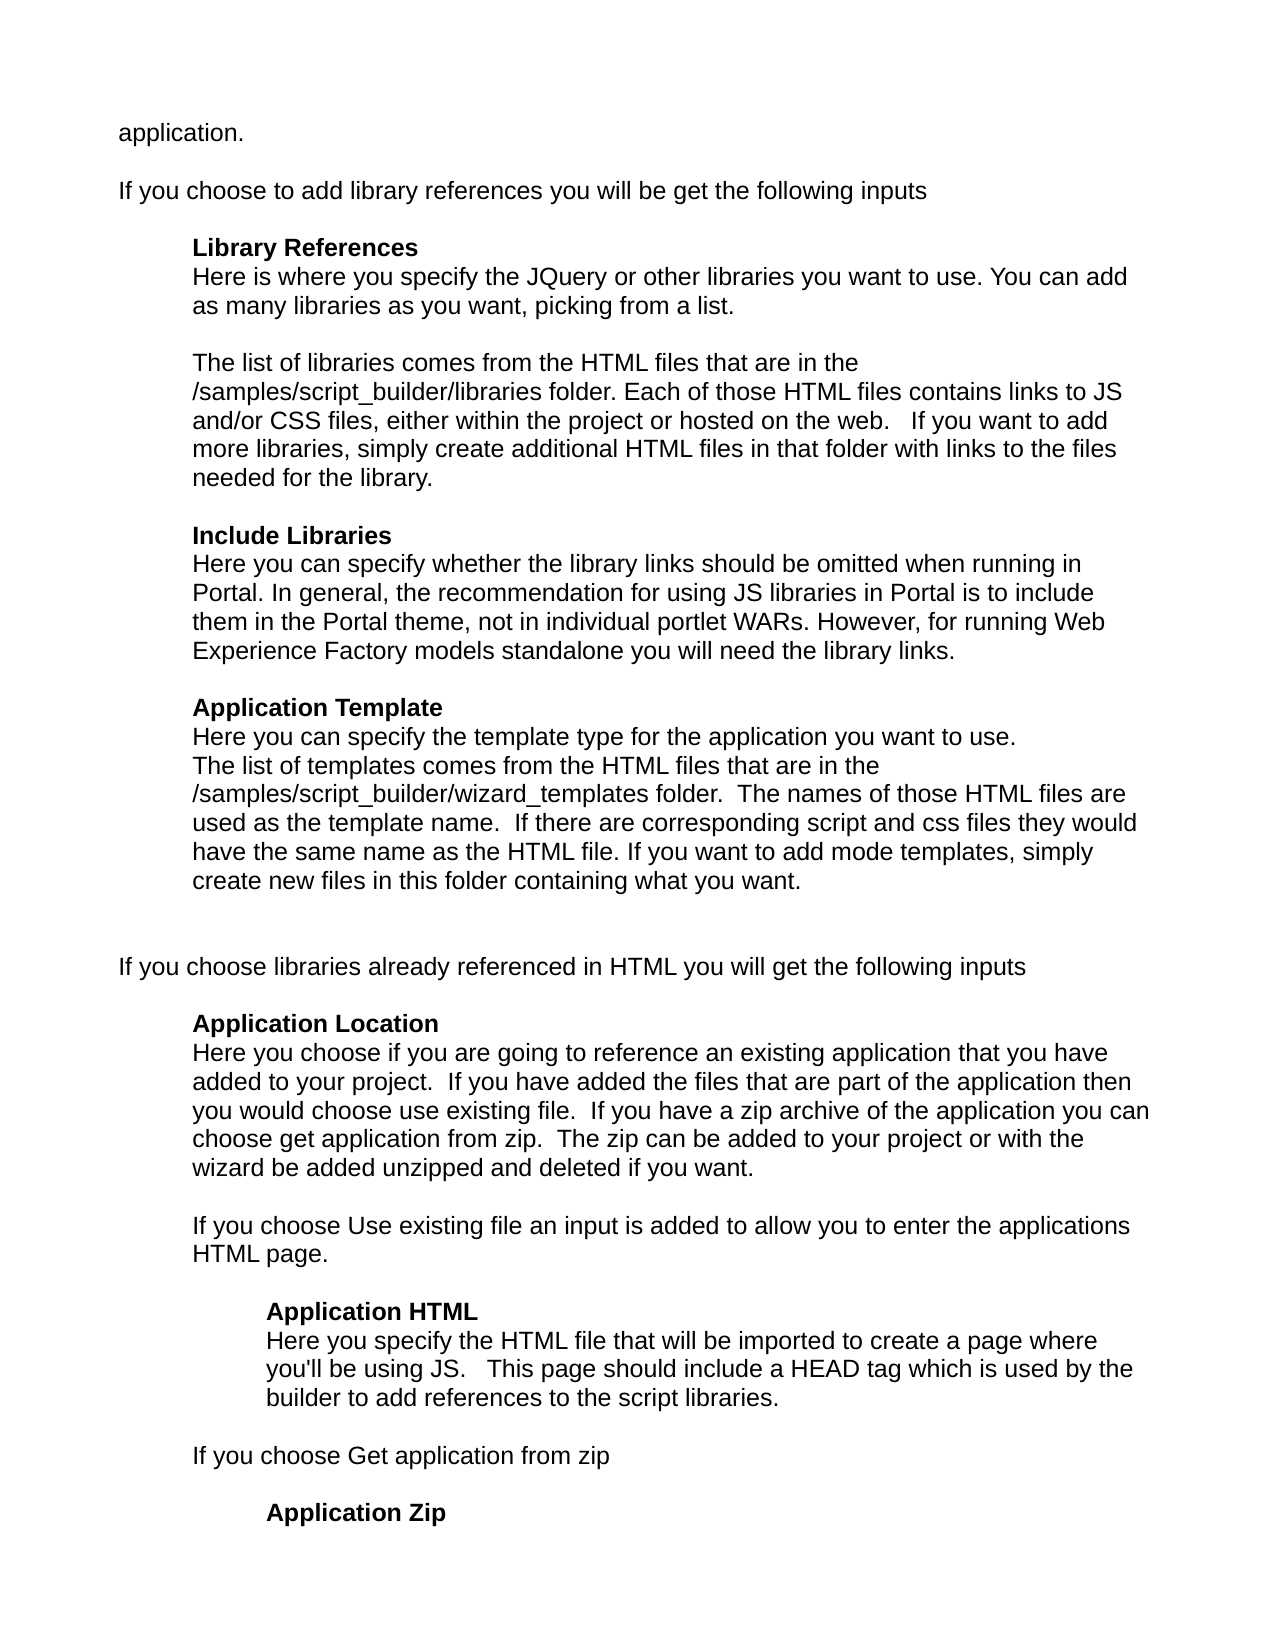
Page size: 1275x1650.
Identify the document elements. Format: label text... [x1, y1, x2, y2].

text The list of libraries comes from the HTML files that are in the /samples/script_builder/libraries folder. Each of those HTML files contains links to JS and/or CSS files, either within the project or hosted on the web. If you want to add more libraries, simply create additional HTML files in that folder with links to the files needed for the library. [192, 348, 1157, 492]
text If you choose libraries already referenced in HTML you will get the following inputs [118, 952, 1157, 981]
text Here is where you specify the JQuery or other libraries you want to use. You can add as many libraries as you want, picking from a list. [192, 262, 1157, 319]
text If you choose to add library references you will be get the following inputs [118, 176, 1157, 204]
text The list of templates comes from the HTML files that are in the /samples/script_builder/wizard_templates folder. The names of those HTML files are used as the template name. If there are corresponding script and css files they would have the same name as the HTML file. If you want to add mode templates, simply create new files in this folder containing what you want. [192, 751, 1157, 894]
text Application Template [192, 693, 1157, 722]
text application. [118, 118, 1157, 147]
text Library References [192, 233, 1157, 262]
text Here you choose if you are going to reference an existing application that you have added to your project. If you have added the files that are part of the application then you would choose use existing file. If you have a zip archive of the application you can choose get application from zip. The zip can be added to your project or with the wizard be added unzipped and deleted if you want. [192, 1038, 1157, 1182]
text Here you specify the HTML file that will be imported to create a page where you'll be using JS. This page should include a HEAD tag which is used by the builder to add references to the script libraries. [266, 1326, 1157, 1412]
text If you choose Get application from zip [192, 1441, 1157, 1469]
text Application Zip [266, 1498, 1157, 1527]
text Application HTML [266, 1297, 1157, 1326]
text Include Libraries [192, 521, 1157, 549]
text Application Location [192, 1009, 1157, 1038]
text Here you can specify whether the library links should be omitted when running in Portal. In general, the recommendation for using JS libraries in Portal is to include them in the Portal theme, not in individual portlet WARs. However, for running Web Experience Factory models standalone you will need the library links. [192, 549, 1157, 664]
text If you choose Use existing file an input is added to allow you to enter the applications HTML page. [192, 1211, 1157, 1268]
text Here you can specify the template type for the application you want to use. [192, 722, 1157, 751]
